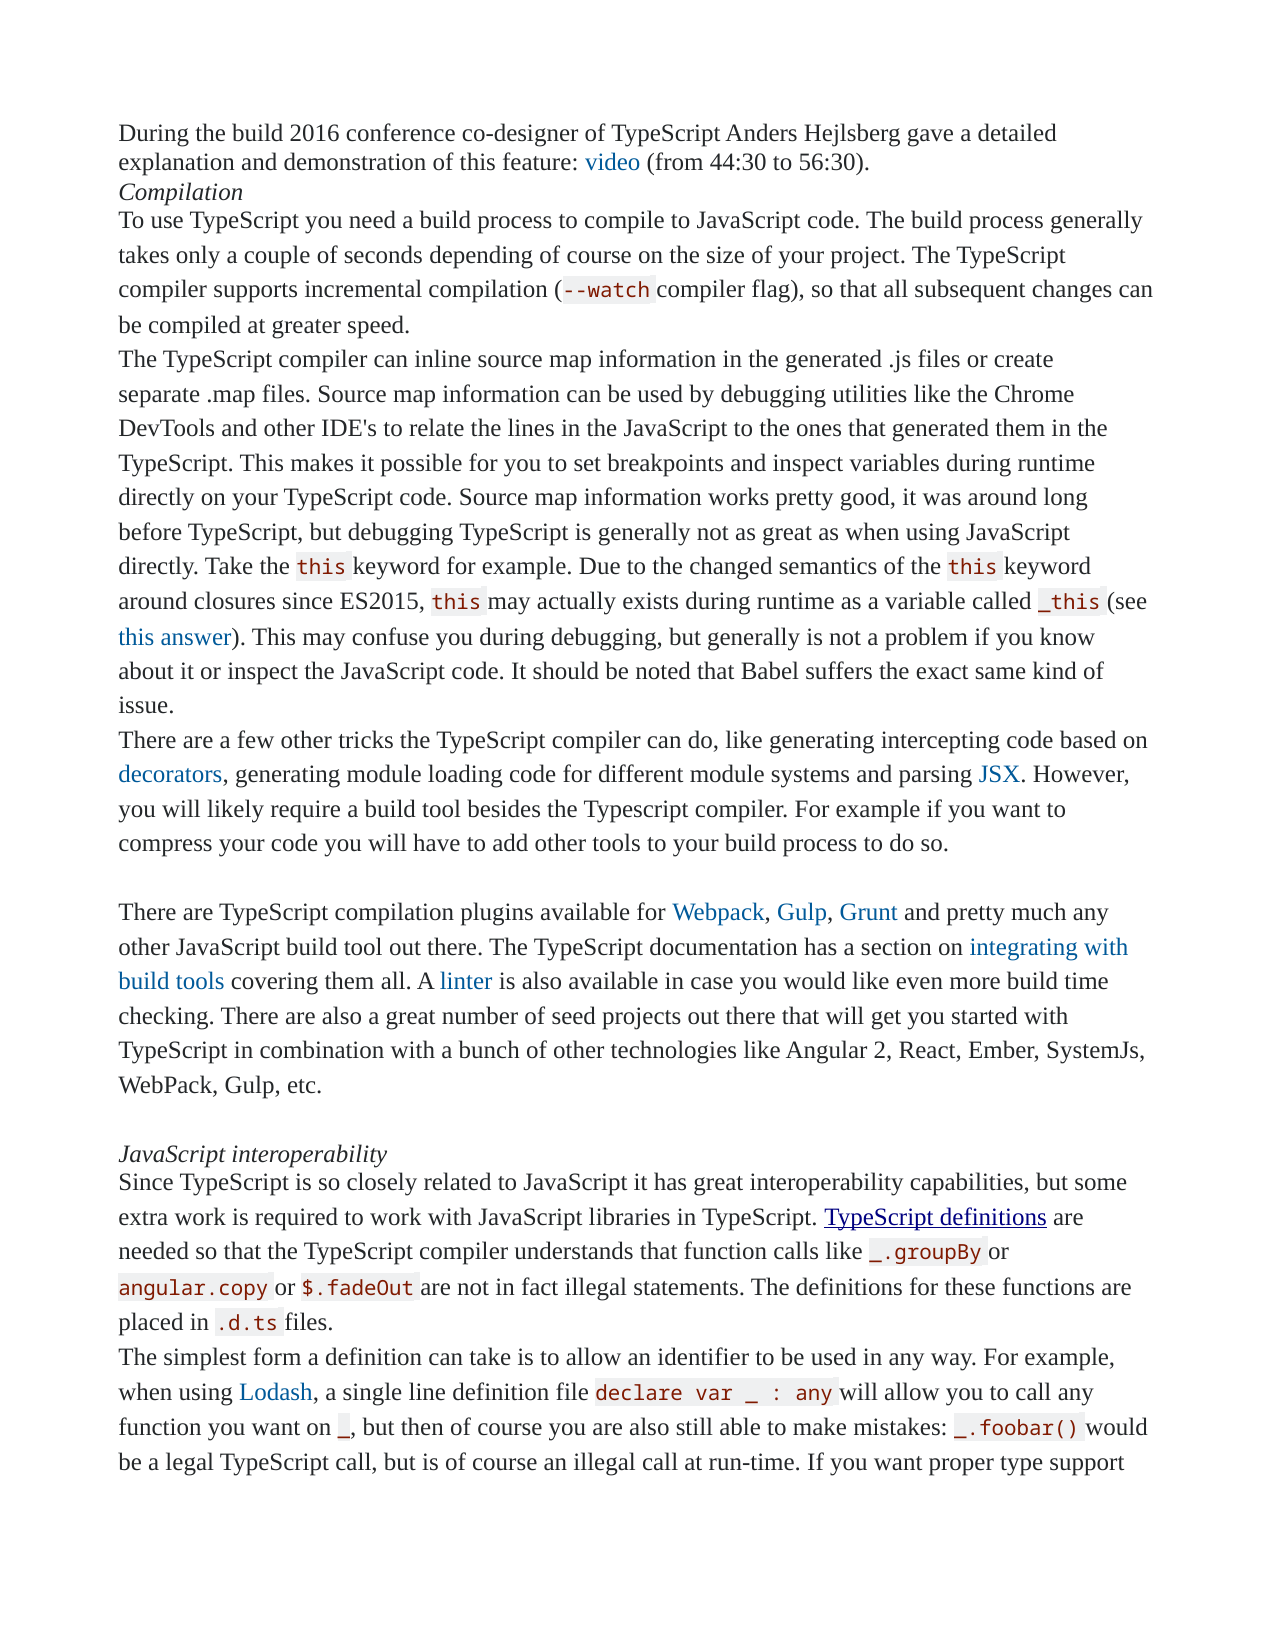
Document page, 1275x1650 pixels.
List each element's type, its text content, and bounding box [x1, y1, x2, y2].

subtitle Compilation [118, 177, 1157, 206]
text During the build 2016 conference co-designer of TypeScript Anders Hejlsberg gave a detailed explanation and demonstration of this feature: video (from 44:30 to 56:30). [118, 118, 1157, 176]
text To use TypeScript you need a build process to compile to JavaScript code. The build process generally takes only a couple of seconds depending of course on the size of your project. The TypeScript compiler supports incremental compilation (--watch compiler flag), so that all subsequent changes can be compiled at greater speed. [118, 206, 1157, 338]
text There are TypeScript compilation plugins available for Webpack, Gulp, Grunt and pretty much any other JavaScript build tool out there. The TypeScript documentation has a section on integrating with build tools covering them all. A linter is also available in case you would like even more build time checking. There are also a great number of seed projects out there that will get you started with TypeScript in combination with a bunch of other technologies like Angular 2, React, Ember, SystemJs, WebPack, Gulp, etc. [118, 897, 1157, 1098]
text The simplest form a definition can take is to allow an identifier to be used in any way. For example, when using Lodash, a single line definition file declare var _ : any will allow you to call any function you want on _, but then of course you are also still able to make mistakes: _.foobar() would be a legal TypeScript call, but is of course an illegal call at run-time. If you want proper type support [118, 1342, 1157, 1476]
text There are a few other tricks the TypeScript compiler can do, like generating intercepting code based on decorators, generating module loading code for different module systems and parsing JSX. However, you will likely require a build tool besides the Typescript compiler. For example if you want to compress your code you will have to add other tools to your build process to do so. [118, 725, 1157, 857]
text Since TypeScript is so closely related to JavaScript it has great interoperability capabilities, but some extra work is required to work with JavaScript libraries in TypeScript. TypeScript definitions are needed so that the TypeScript compiler understands that function calls like _.groupBy or angular.copy or $.fadeOut are not in fact illegal statements. The definitions for these functions are placed in .d.ts files. [118, 1167, 1157, 1336]
subtitle JavaScript interoperability [118, 1139, 1157, 1167]
text The TypeScript compiler can inline source map information in the generated .js files or create separate .map files. Source map information can be used by debugging utilities like the Chrome DevTools and other IDE's to relate the lines in the JavaScript to the ones that generated them in the TypeScript. This makes it possible for you to set breakpoints and inspect variables during runtime directly on your TypeScript code. Source map information works pretty good, it was around long before TypeScript, but debugging TypeScript is generally not as great as when using JavaScript directly. Take the this keyword for example. Due to the changed semantics of the this keyword around closures since ES2015, this may actually exists during runtime as a variable called _this (see this answer). This may confuse you during debugging, but generally is not a problem if you know about it or inspect the JavaScript code. It should be noted that Babel suffers the exact same kind of issue. [118, 344, 1157, 719]
